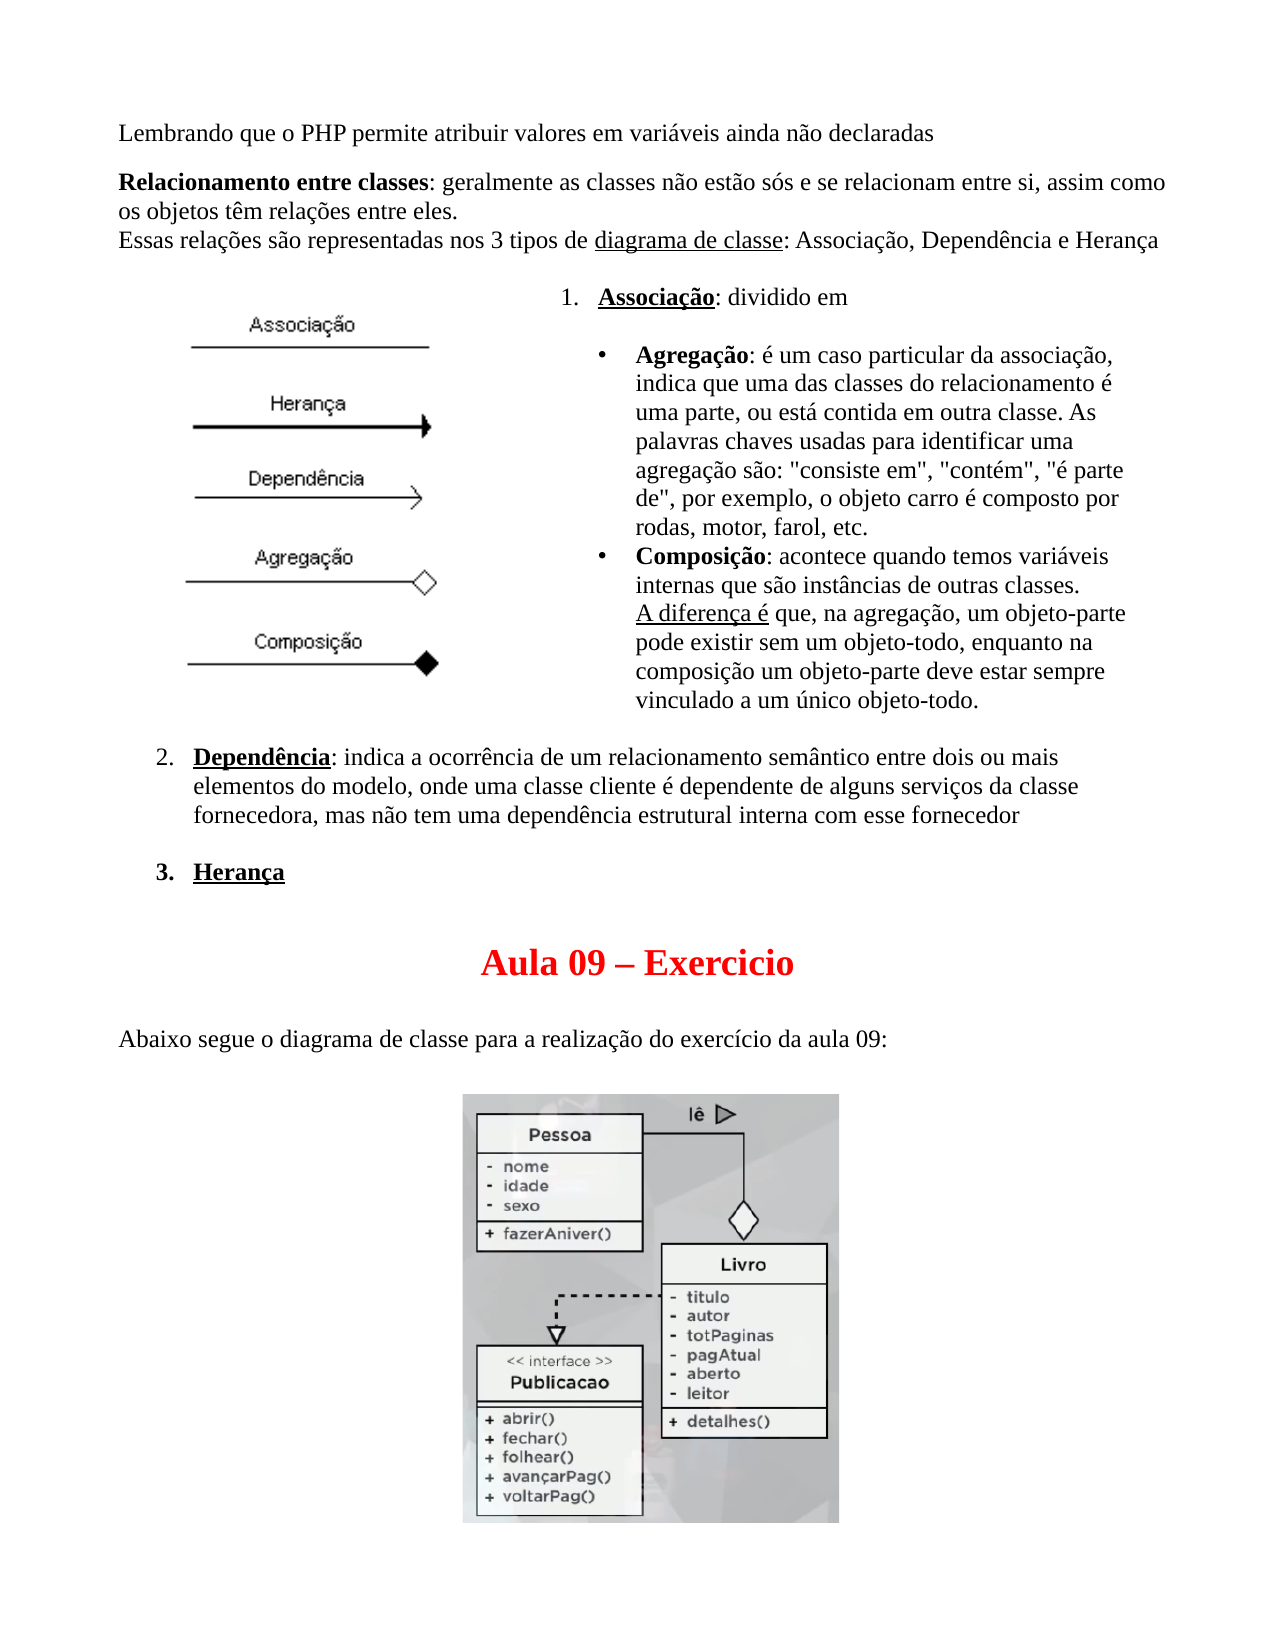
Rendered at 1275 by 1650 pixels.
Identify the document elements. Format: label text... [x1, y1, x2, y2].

list Associação: dividido em [156, 282, 1157, 340]
text Abaixo segue o diagrama de classe para a realização do exercício da aula 09: [118, 1024, 1157, 1053]
subtitle Aula 09 – Exercicio [118, 940, 1157, 983]
text Relacionamento entre classes: geralmente as classes não estão sós e se relacionam entre si, assim como os objetos têm relações entre eles. Essas relações são representadas nos 3 tipos de diagrama de classe: Associação, Dependência e Herança [118, 167, 1169, 253]
picture [462, 1094, 840, 1523]
list Composição: acontece quando temos variáveis internas que são instâncias de outras classes. A diferença é que, na agregação, um objeto-parte pode existir sem um objeto-todo, enquanto na composição um objeto-parte deve estar sempre vinculado a um único objeto-todo. [523, 541, 1157, 713]
list Herança [156, 857, 1157, 886]
text Lembrando que o PHP permite atribuir valores em variáveis ainda não declaradas [118, 118, 1157, 147]
list Agregação: é um caso particular da associação, indica que uma das classes do relacionamento é uma parte, ou está contida em outra classe. As palavras chaves usadas para identificar uma agregação são: "consiste em", "contém", "é parte de", por exemplo, o objeto carro é composto por rodas, motor, farol, etc. [523, 340, 1157, 541]
picture [144, 301, 523, 726]
list Dependência: indica a ocorrência de um relacionamento semântico entre dois ou mais elementos do modelo, onde uma classe cliente é dependente de alguns serviços da classe fornecedora, mas não tem uma dependência estrutural interna com esse fornecedor [156, 742, 1157, 857]
